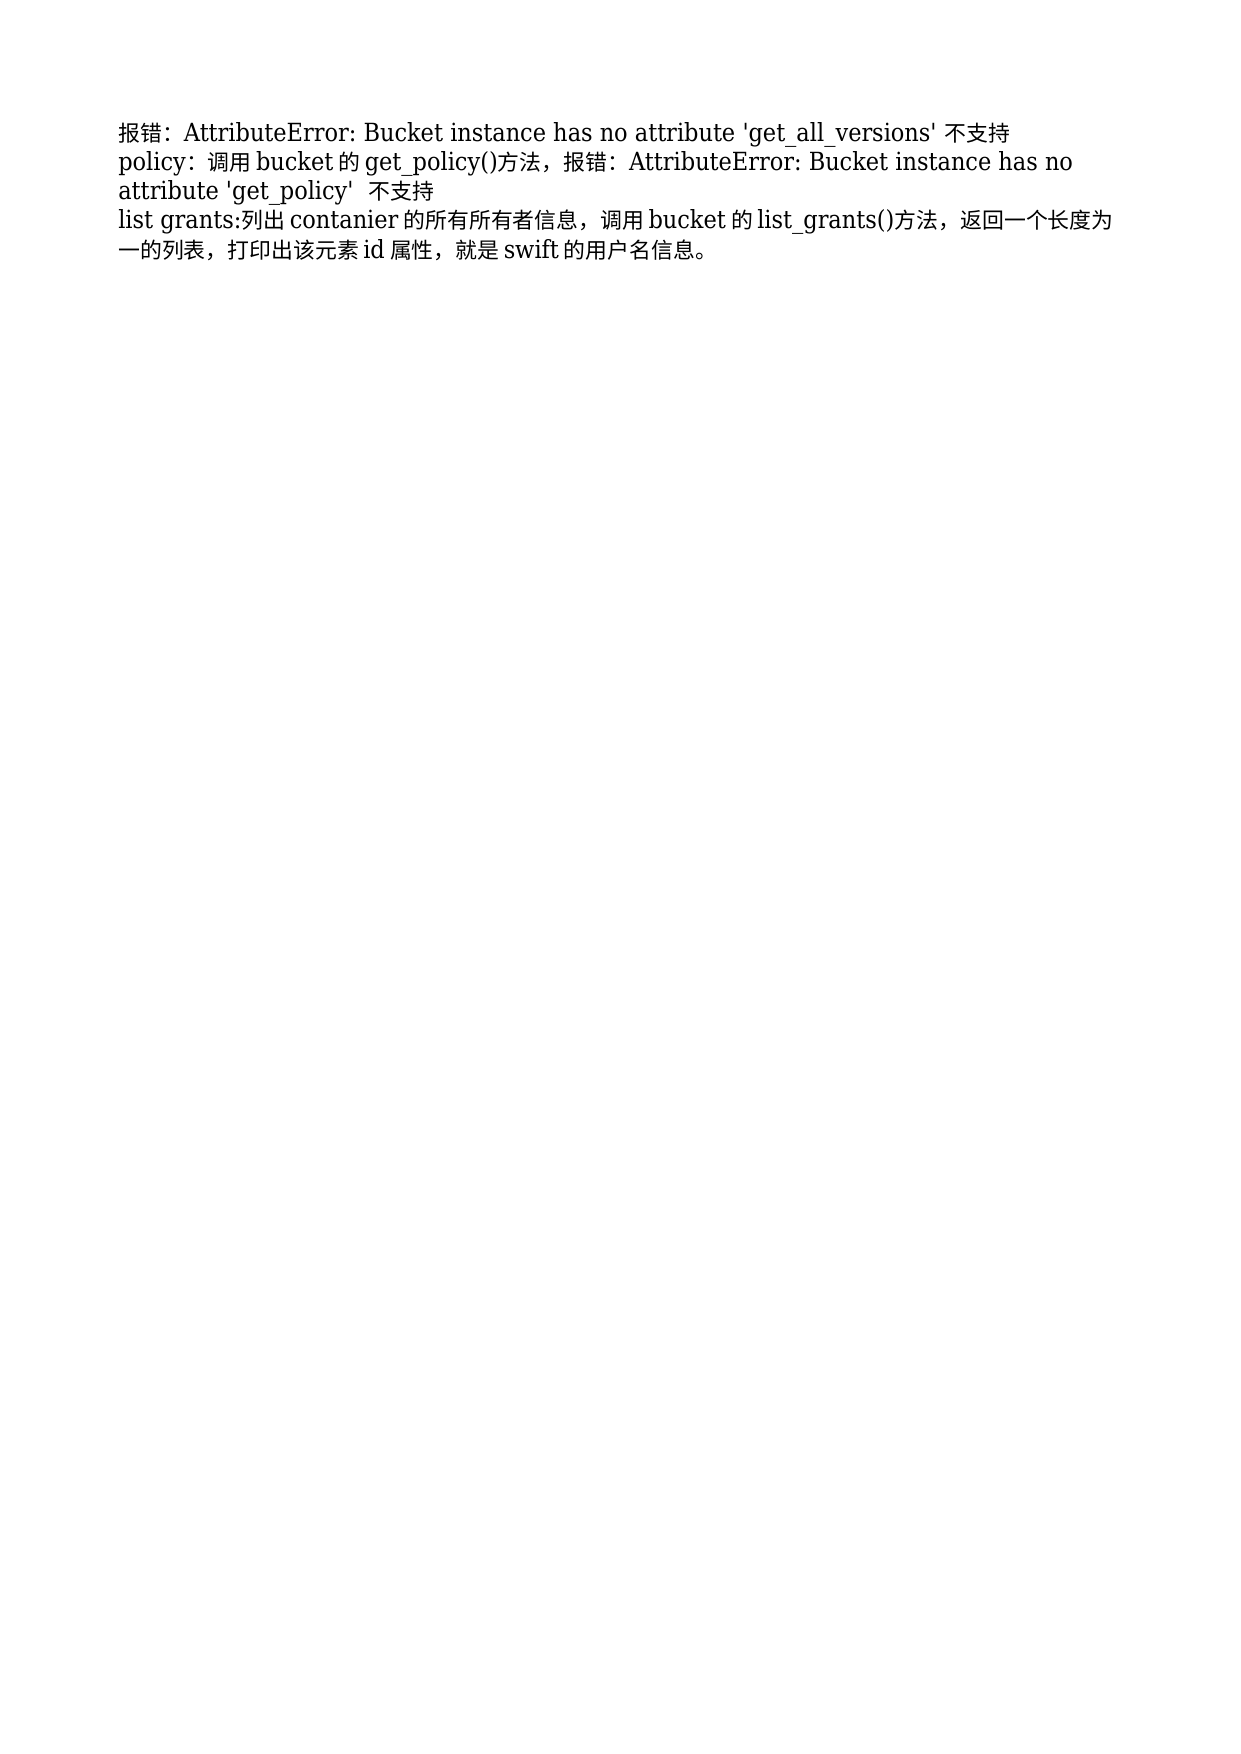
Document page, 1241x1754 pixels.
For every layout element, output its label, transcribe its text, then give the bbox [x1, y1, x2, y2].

text 报错：AttributeError: Bucket instance has no attribute 'get_all_versions' 不支持 [118, 118, 1122, 147]
text policy：调用bucket的get_policy()方法，报错：AttributeError: Bucket instance has no attribute 'get_policy' 不支持 [118, 147, 1122, 206]
text list grants:列出contanier的所有所有者信息，调用bucket的list_grants()方法，返回一个长度为一的列表，打印出该元素id属性，就是swift的用户名信息。 [118, 206, 1122, 264]
